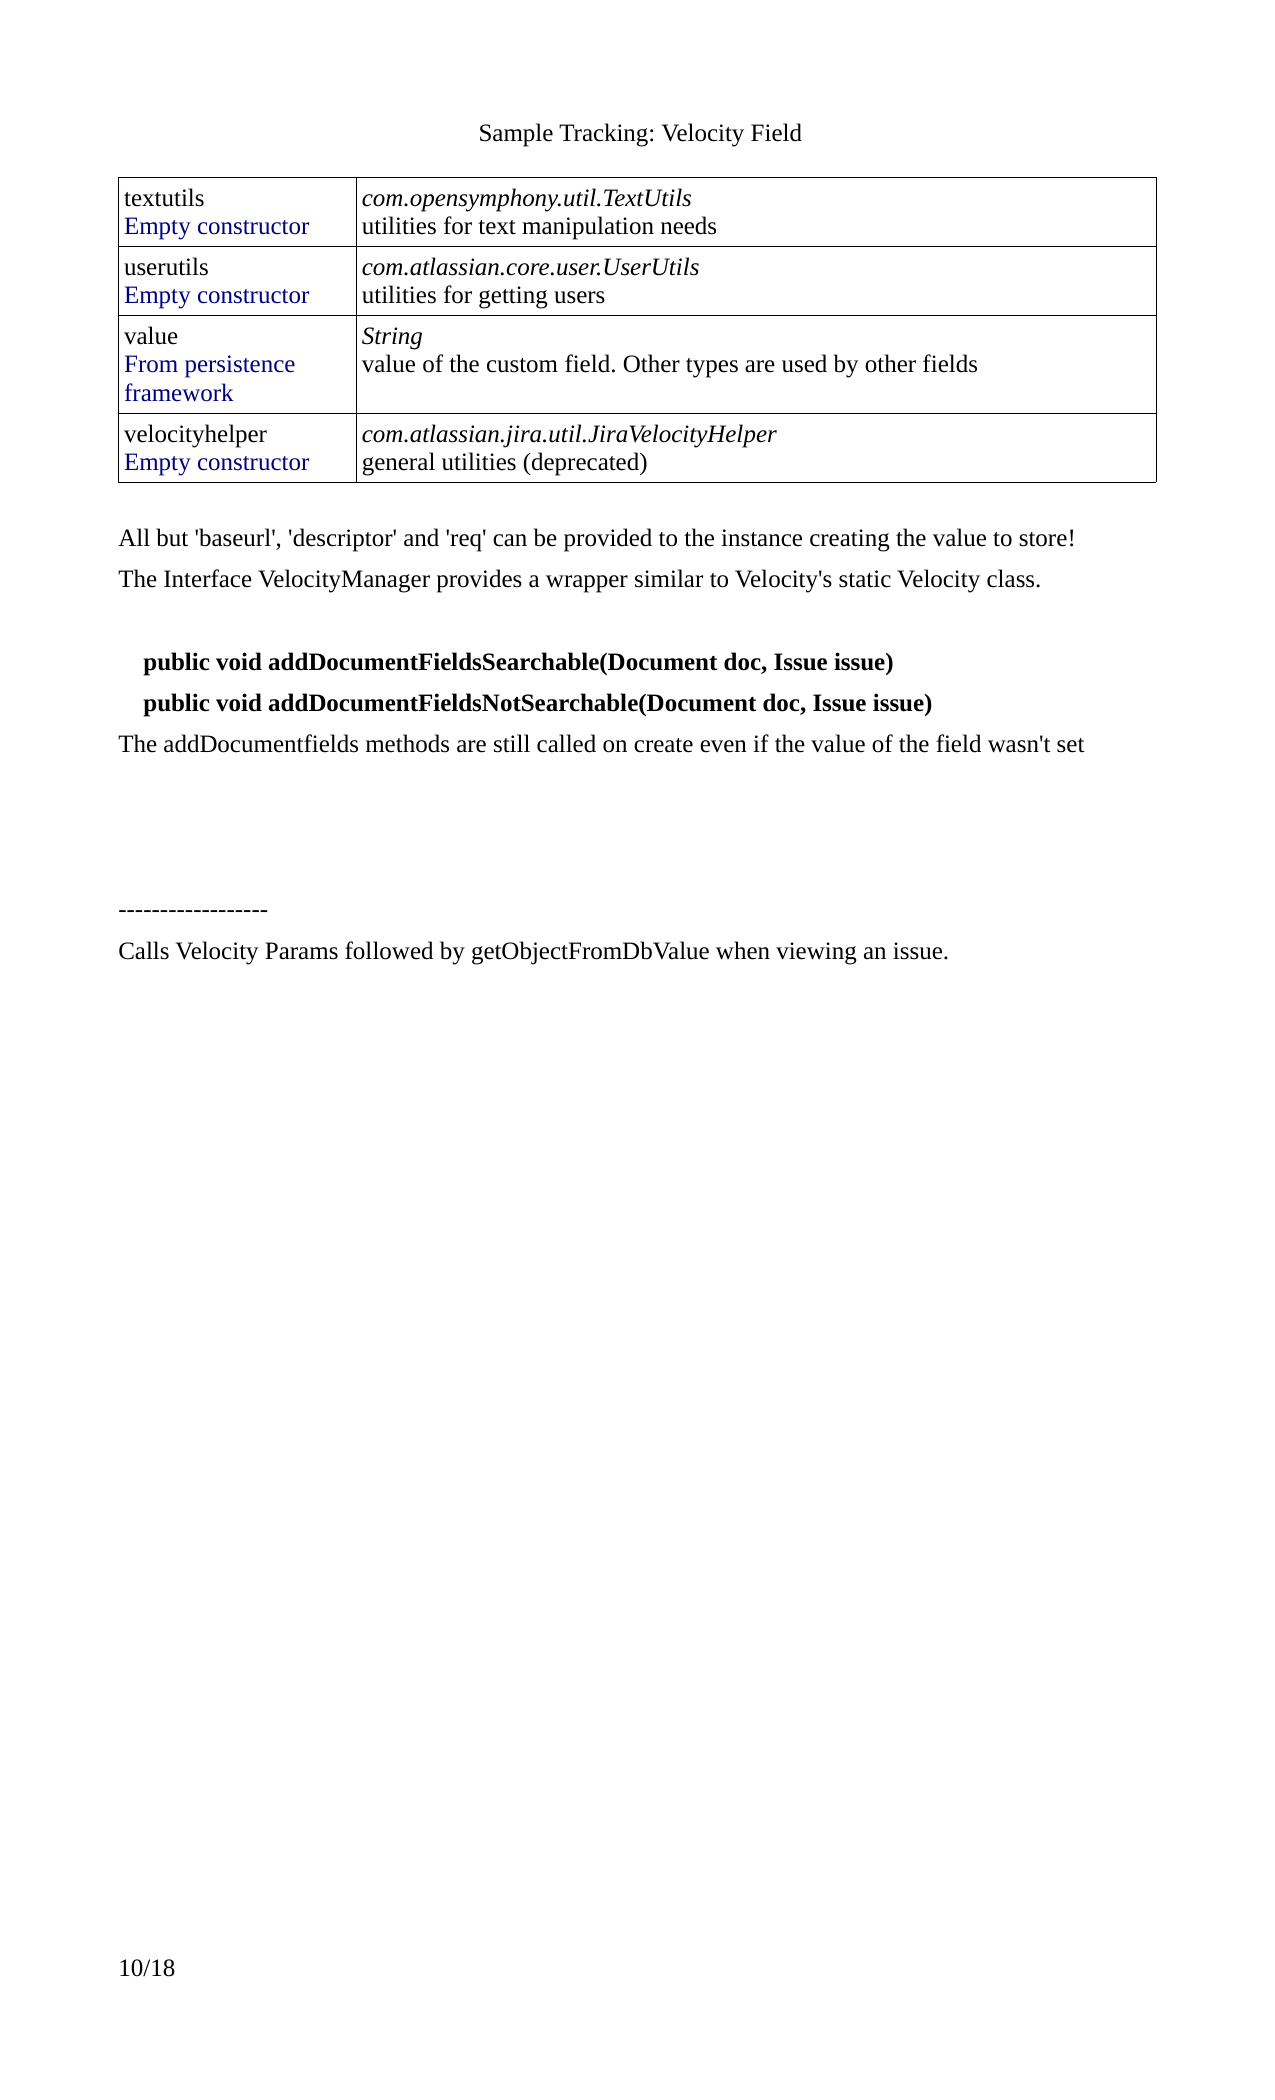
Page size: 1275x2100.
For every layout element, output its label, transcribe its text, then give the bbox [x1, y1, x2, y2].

text The addDocumentfields methods are still called on create even if the value of the field wasn't set [118, 729, 1156, 758]
text The Interface VelocityManager provides a wrapper similar to Velocity's static Velocity class. [118, 564, 1156, 593]
text ------------------ [118, 894, 1156, 923]
table_cell com.atlassian.core.user.UserUtils utilities for getting users [357, 247, 1156, 315]
table_cell com.atlassian.jira.util.JiraVelocityHelper general utilities (deprecated) [357, 414, 1156, 482]
text public void addDocumentFieldsSearchable(Document doc, Issue issue) [118, 647, 1156, 676]
text All but 'baseurl', 'descriptor' and 'req' can be provided to the instance creating the value to store! [118, 523, 1156, 552]
table_cell userutils Empty constructor [119, 247, 356, 315]
table_cell value From persistence framework [119, 316, 356, 413]
table_cell textutils Empty constructor [119, 178, 356, 246]
table_cell String value of the custom field. Other types are used by other fields [357, 316, 1156, 413]
table_cell velocityhelper Empty constructor [119, 414, 356, 482]
table_cell com.opensymphony.util.TextUtils utilities for text manipulation needs [357, 178, 1156, 246]
text Calls Velocity Params followed by getObjectFromDbValue when viewing an issue. [118, 936, 1156, 964]
text public void addDocumentFieldsNotSearchable(Document doc, Issue issue) [118, 688, 1156, 717]
